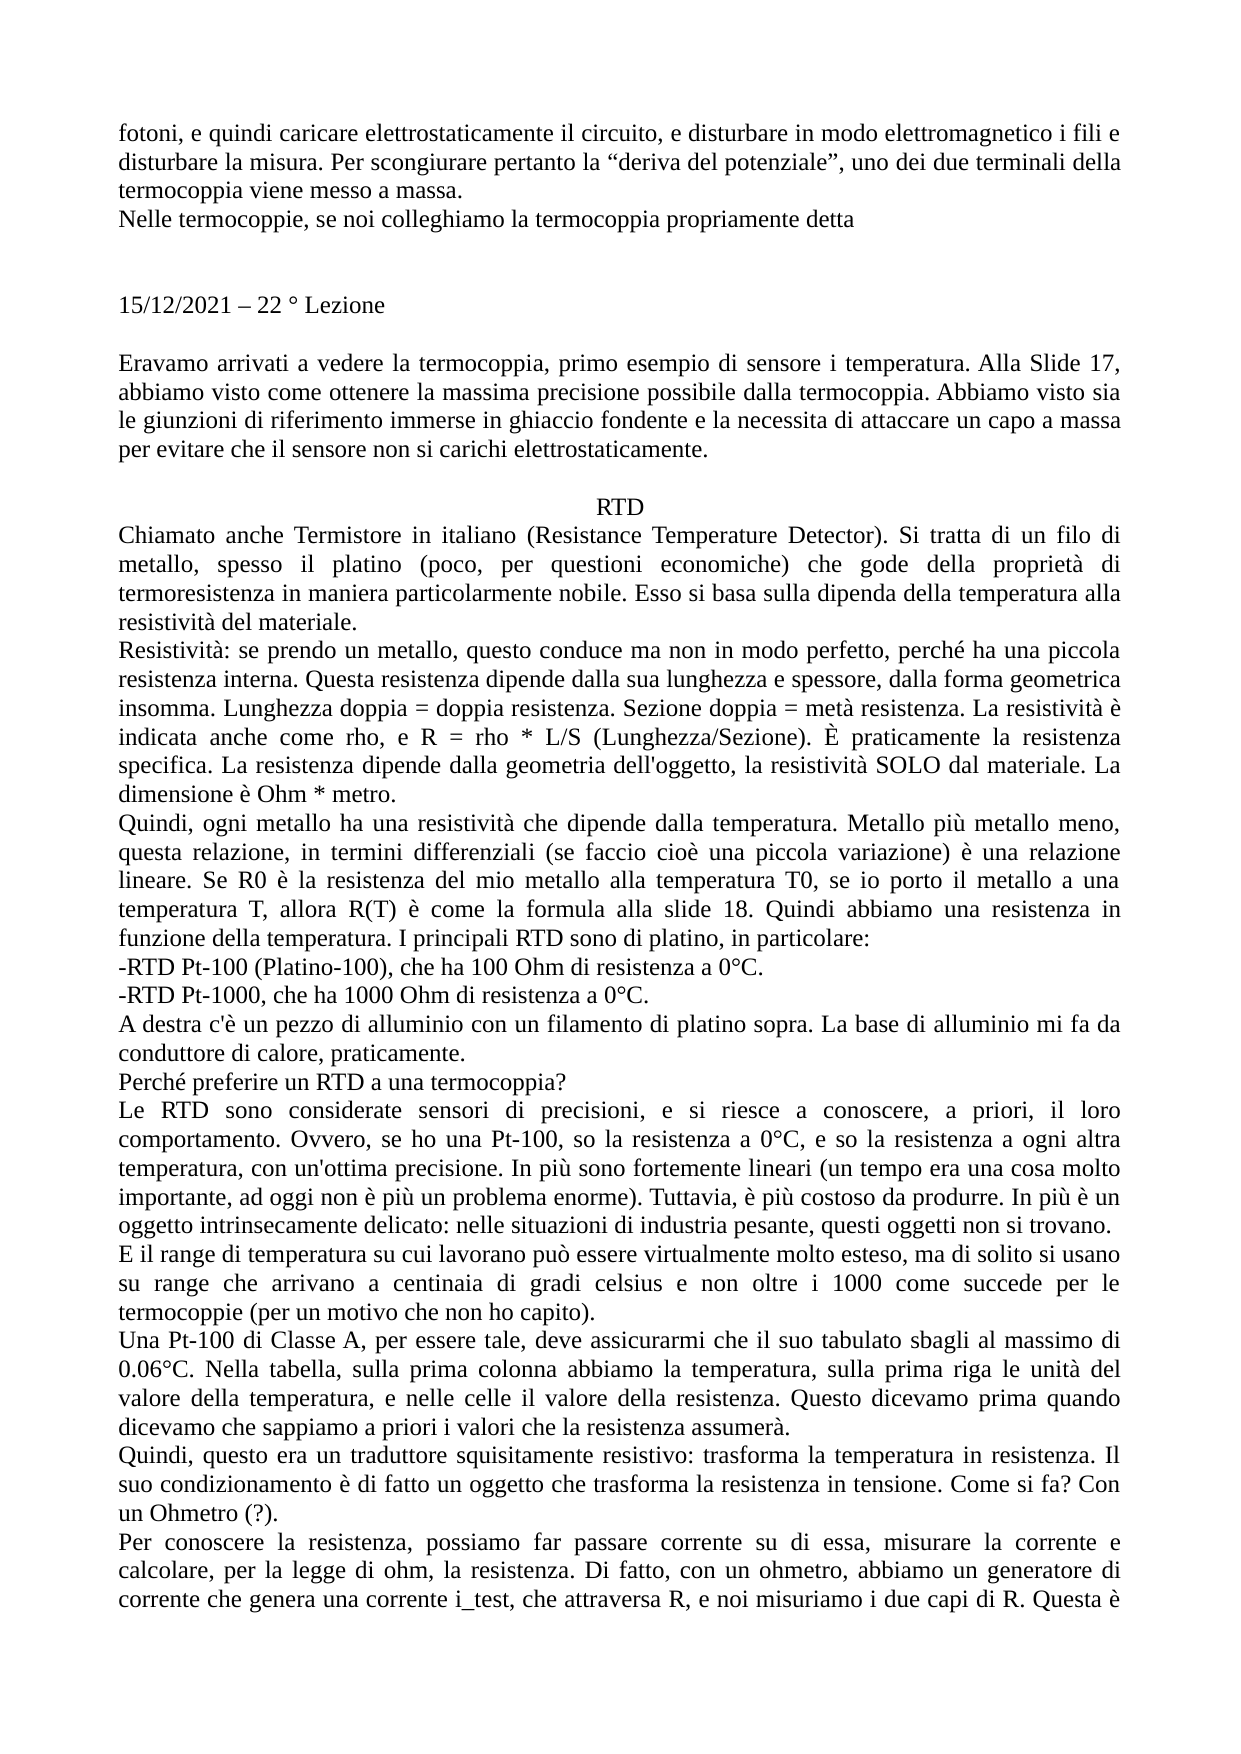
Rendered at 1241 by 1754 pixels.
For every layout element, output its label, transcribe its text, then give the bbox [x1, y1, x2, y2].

text RTD [118, 492, 1122, 521]
text Quindi, questo era un traduttore squisitamente resistivo: trasforma la temperatura in resistenza. Il suo condizionamento è di fatto un oggetto che trasforma la resistenza in tensione. Come si fa? Con un Ohmetro (?). [118, 1441, 1122, 1527]
text Nelle termocoppie, se noi colleghiamo la termocoppia propriamente detta [118, 204, 1122, 233]
text Per conoscere la resistenza, possiamo far passare corrente su di essa, misurare la corrente e calcolare, per la legge di ohm, la resistenza. Di fatto, con un ohmetro, abbiamo un generatore di corrente che genera una corrente i_test, che attraversa R, e noi misuriamo i due capi di R. Questa è [118, 1527, 1122, 1613]
text 15/12/2021 – 22 ° Lezione [118, 291, 1122, 319]
text Resistività: se prendo un metallo, questo conduce ma non in modo perfetto, perché ha una piccola resistenza interna. Questa resistenza dipende dalla sua lunghezza e spessore, dalla forma geometrica insomma. Lunghezza doppia = doppia resistenza. Sezione doppia = metà resistenza. La resistività è indicata anche come rho, e R = rho * L/S (Lunghezza/Sezione). È praticamente la resistenza specifica. La resistenza dipende dalla geometria dell'oggetto, la resistività SOLO dal materiale. La dimensione è Ohm * metro. [118, 636, 1122, 808]
text Eravamo arrivati a vedere la termocoppia, primo esempio di sensore i temperatura. Alla Slide 17, abbiamo visto come ottenere la massima precisione possibile dalla termocoppia. Abbiamo visto sia le giunzioni di riferimento immerse in ghiaccio fondente e la necessita di attaccare un capo a massa per evitare che il sensore non si carichi elettrostaticamente. [118, 348, 1122, 463]
text Chiamato anche Termistore in italiano (Resistance Temperature Detector). Si tratta di un filo di metallo, spesso il platino (poco, per questioni economiche) che gode della proprietà di termoresistenza in maniera particolarmente nobile. Esso si basa sulla dipenda della temperatura alla resistività del materiale. [118, 521, 1122, 636]
text E il range di temperatura su cui lavorano può essere virtualmente molto esteso, ma di solito si usano su range che arrivano a centinaia di gradi celsius e non oltre i 1000 come succede per le termocoppie (per un motivo che non ho capito). [118, 1239, 1122, 1326]
text Una Pt-100 di Classe A, per essere tale, deve assicurarmi che il suo tabulato sbagli al massimo di 0.06°C. Nella tabella, sulla prima colonna abbiamo la temperatura, sulla prima riga le unità del valore della temperatura, e nelle celle il valore della resistenza. Questo dicevamo prima quando dicevamo che sappiamo a priori i valori che la resistenza assumerà. [118, 1326, 1122, 1441]
text -RTD Pt-1000, che ha 1000 Ohm di resistenza a 0°C. [118, 981, 1122, 1009]
text A destra c'è un pezzo di alluminio con un filamento di platino sopra. La base di alluminio mi fa da conduttore di calore, praticamente. [118, 1009, 1122, 1067]
text Quindi, ogni metallo ha una resistività che dipende dalla temperatura. Metallo più metallo meno, questa relazione, in termini differenziali (se faccio cioè una piccola variazione) è una relazione lineare. Se R0 è la resistenza del mio metallo alla temperatura T0, se io porto il metallo a una temperatura T, allora R(T) è come la formula alla slide 18. Quindi abbiamo una resistenza in funzione della temperatura. I principali RTD sono di platino, in particolare: [118, 808, 1122, 952]
text Le RTD sono considerate sensori di precisioni, e si riesce a conoscere, a priori, il loro comportamento. Ovvero, se ho una Pt-100, so la resistenza a 0°C, e so la resistenza a ogni altra temperatura, con un'ottima precisione. In più sono fortemente lineari (un tempo era una cosa molto importante, ad oggi non è più un problema enorme). Tuttavia, è più costoso da produrre. In più è un oggetto intrinsecamente delicato: nelle situazioni di industria pesante, questi oggetti non si trovano. [118, 1096, 1122, 1239]
text -RTD Pt-100 (Platino-100), che ha 100 Ohm di resistenza a 0°C. [118, 952, 1122, 981]
text Perché preferire un RTD a una termocoppia? [118, 1067, 1122, 1096]
text fotoni, e quindi caricare elettrostaticamente il circuito, e disturbare in modo elettromagnetico i fili e disturbare la misura. Per scongiurare pertanto la “deriva del potenziale”, uno dei due terminali della termocoppia viene messo a massa. [118, 118, 1122, 204]
